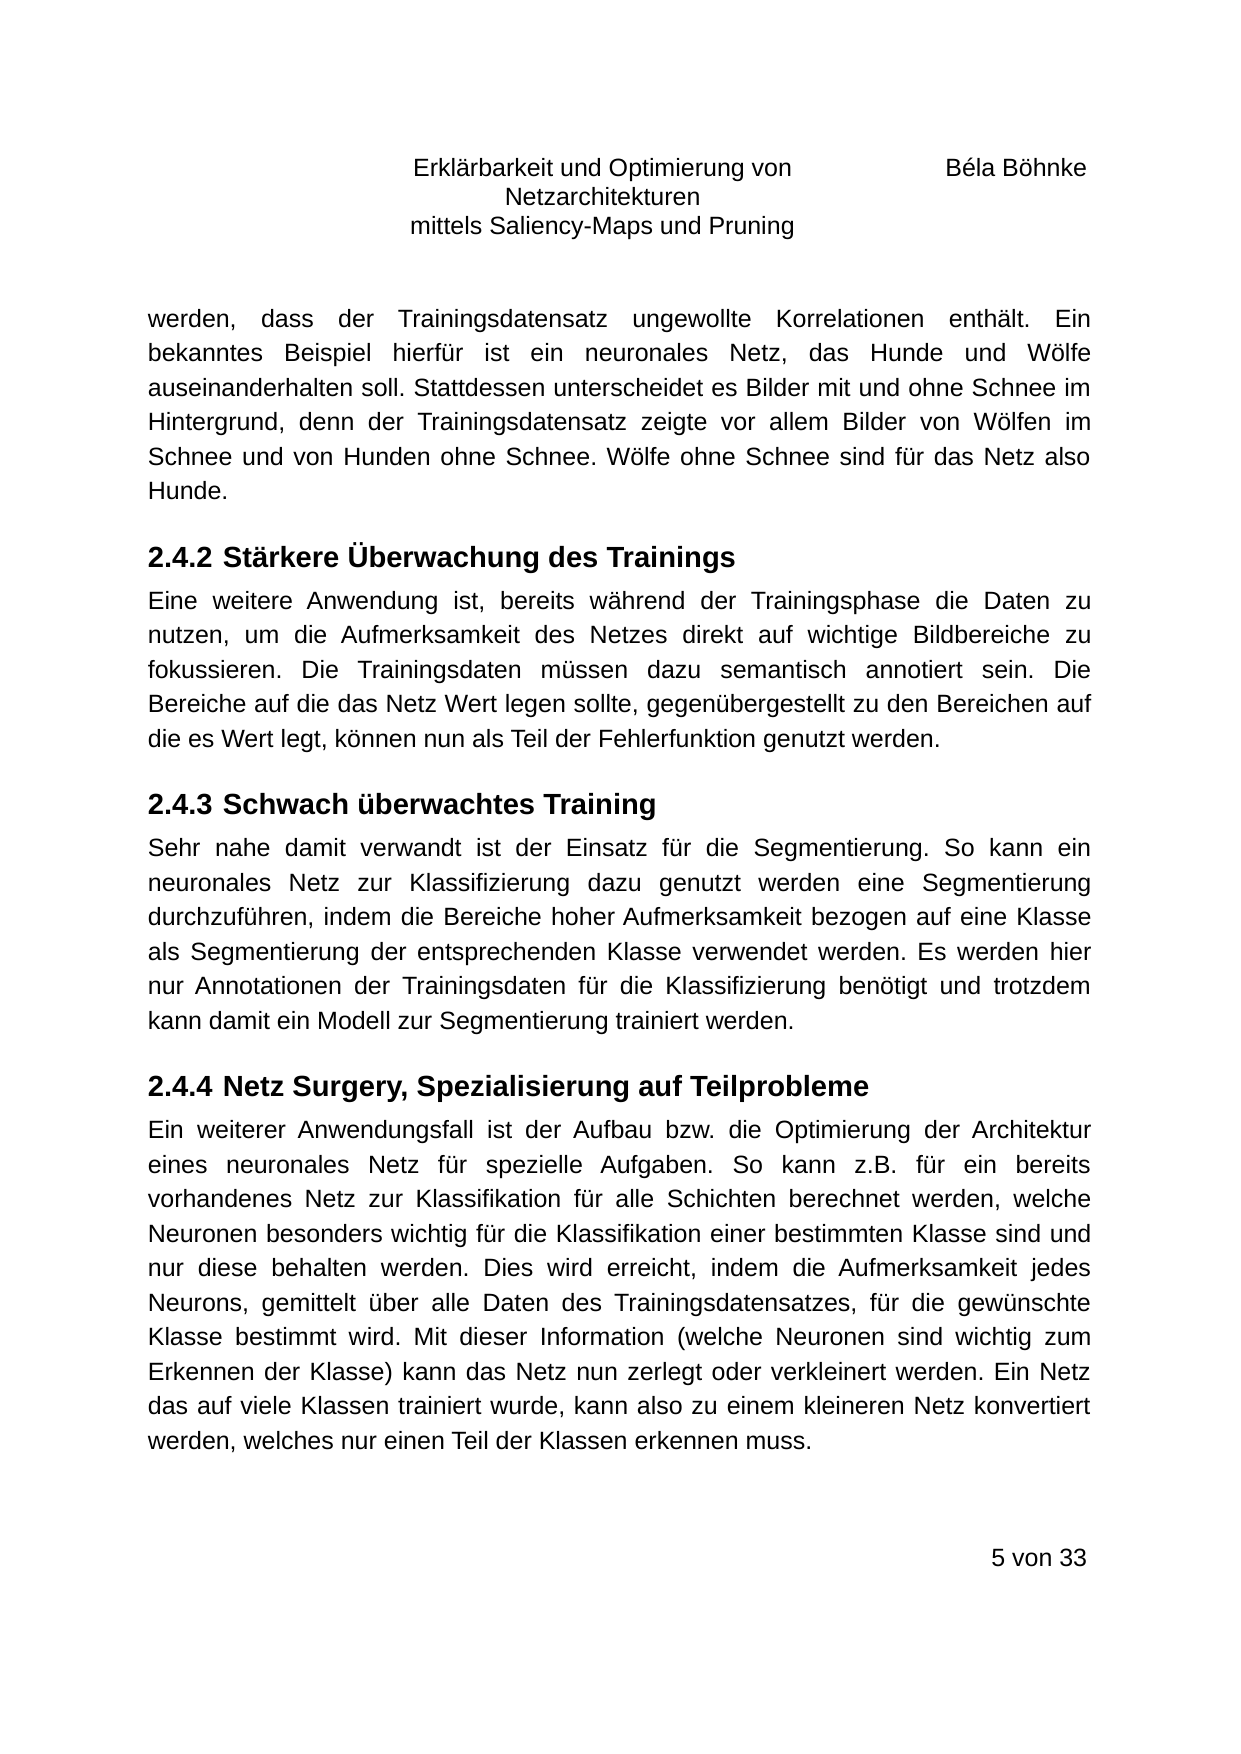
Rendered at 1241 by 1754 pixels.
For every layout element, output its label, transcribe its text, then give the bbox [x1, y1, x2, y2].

subtitle Stärkere Überwachung des Trainings [148, 539, 1093, 573]
text Sehr nahe damit verwandt ist der Einsatz für die Segmentierung. So kann ein neuronales Netz zur Klassifizierung dazu genutzt werden eine Segmentierung durchzuführen, indem die Bereiche hoher Aufmerksamkeit bezogen auf eine Klasse als Segmentierung der entsprechenden Klasse verwendet werden. Es werden hier nur Annotationen der Trainingsdaten für die Klassifizierung benötigt und trotzdem kann damit ein Modell zur Segmentierung trainiert werden. [148, 833, 1093, 1034]
text Ein weiterer Anwendungsfall ist der Aufbau bzw. die Optimierung der Architektur eines neuronales Netz für spezielle Aufgaben. So kann z.B. für ein bereits vorhandenes Netz zur Klassifikation für alle Schichten berechnet werden, welche Neuronen besonders wichtig für die Klassifikation einer bestimmten Klasse sind und nur diese behalten werden. Dies wird erreicht, indem die Aufmerksamkeit jedes Neurons, gemittelt über alle Daten des Trainingsdatensatzes, für die gewünschte Klasse bestimmt wird. Mit dieser Information (welche Neuronen sind wichtig zum Erkennen der Klasse) kann das Netz nun zerlegt oder verkleinert werden. Ein Netz das auf viele Klassen trainiert wurde, kann also zu einem kleineren Netz konvertiert werden, welches nur einen Teil der Klassen erkennen muss. [148, 1115, 1093, 1454]
text Eine weitere Anwendung ist, bereits während der Trainingsphase die Daten zu nutzen, um die Aufmerksamkeit des Netzes direkt auf wichtige Bildbereiche zu fokussieren. Die Trainingsdaten müssen dazu semantisch annotiert sein. Die Bereiche auf die das Netz Wert legen sollte, gegenübergestellt zu den Bereichen auf die es Wert legt, können nun als Teil der Fehlerfunktion genutzt werden. [148, 586, 1093, 752]
text werden, dass der Trainingsdatensatz ungewollte Korrelationen enthält. Ein bekanntes Beispiel hierfür ist ein neuronales Netz, das Hunde und Wölfe auseinanderhalten soll. Stattdessen unterscheidet es Bilder mit und ohne Schnee im Hintergrund, denn der Trainingsdatensatz zeigte vor allem Bilder von Wölfen im Schnee und von Hunden ohne Schnee. Wölfe ohne Schnee sind für das Netz also Hunde. [148, 303, 1093, 505]
subtitle Schwach überwachtes Training [148, 787, 1093, 821]
subtitle Netz Surgery, Spezialisierung auf Teilprobleme [148, 1069, 1093, 1103]
